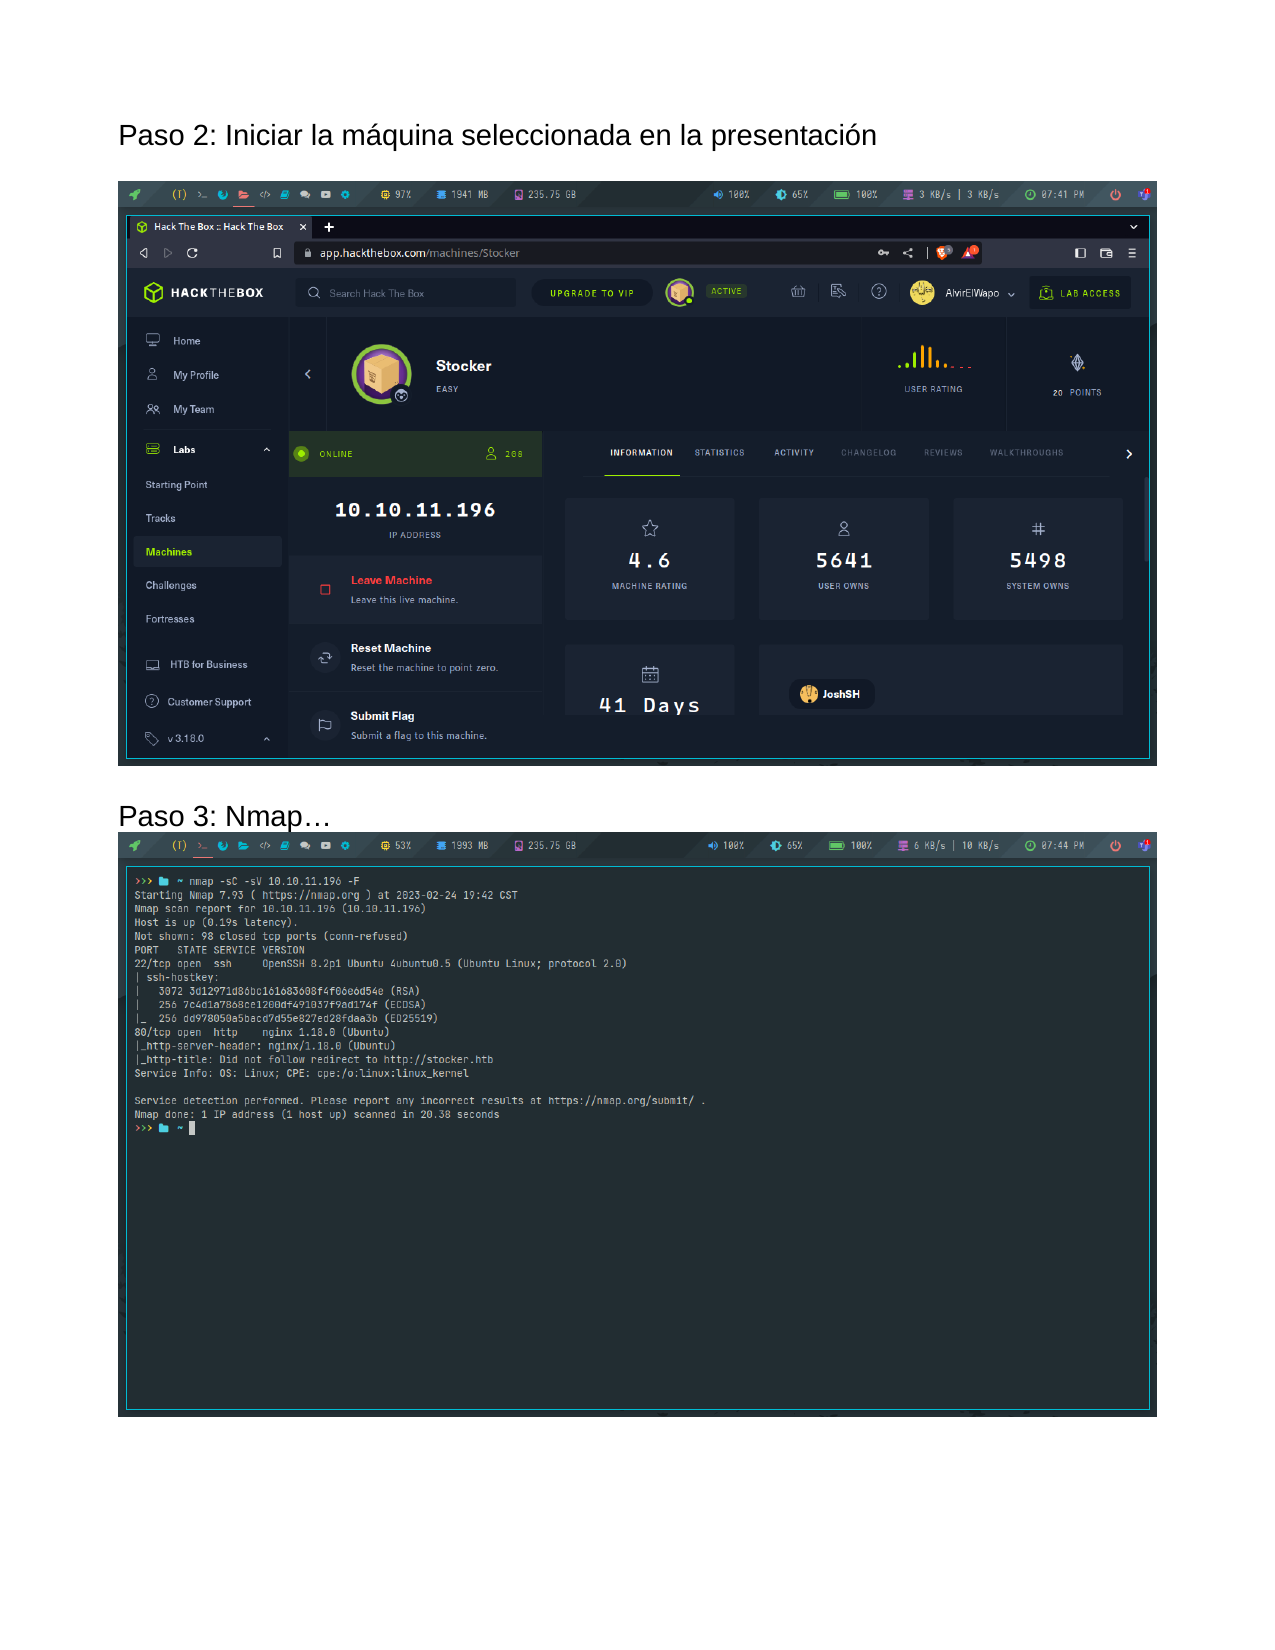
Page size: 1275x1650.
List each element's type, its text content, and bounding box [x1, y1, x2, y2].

picture [118, 181, 1157, 766]
text Paso 3: Nmap… [118, 799, 1157, 832]
text Paso 2: Iniciar la máquina seleccionada en la presentación [118, 118, 1157, 152]
picture [118, 832, 1157, 1417]
